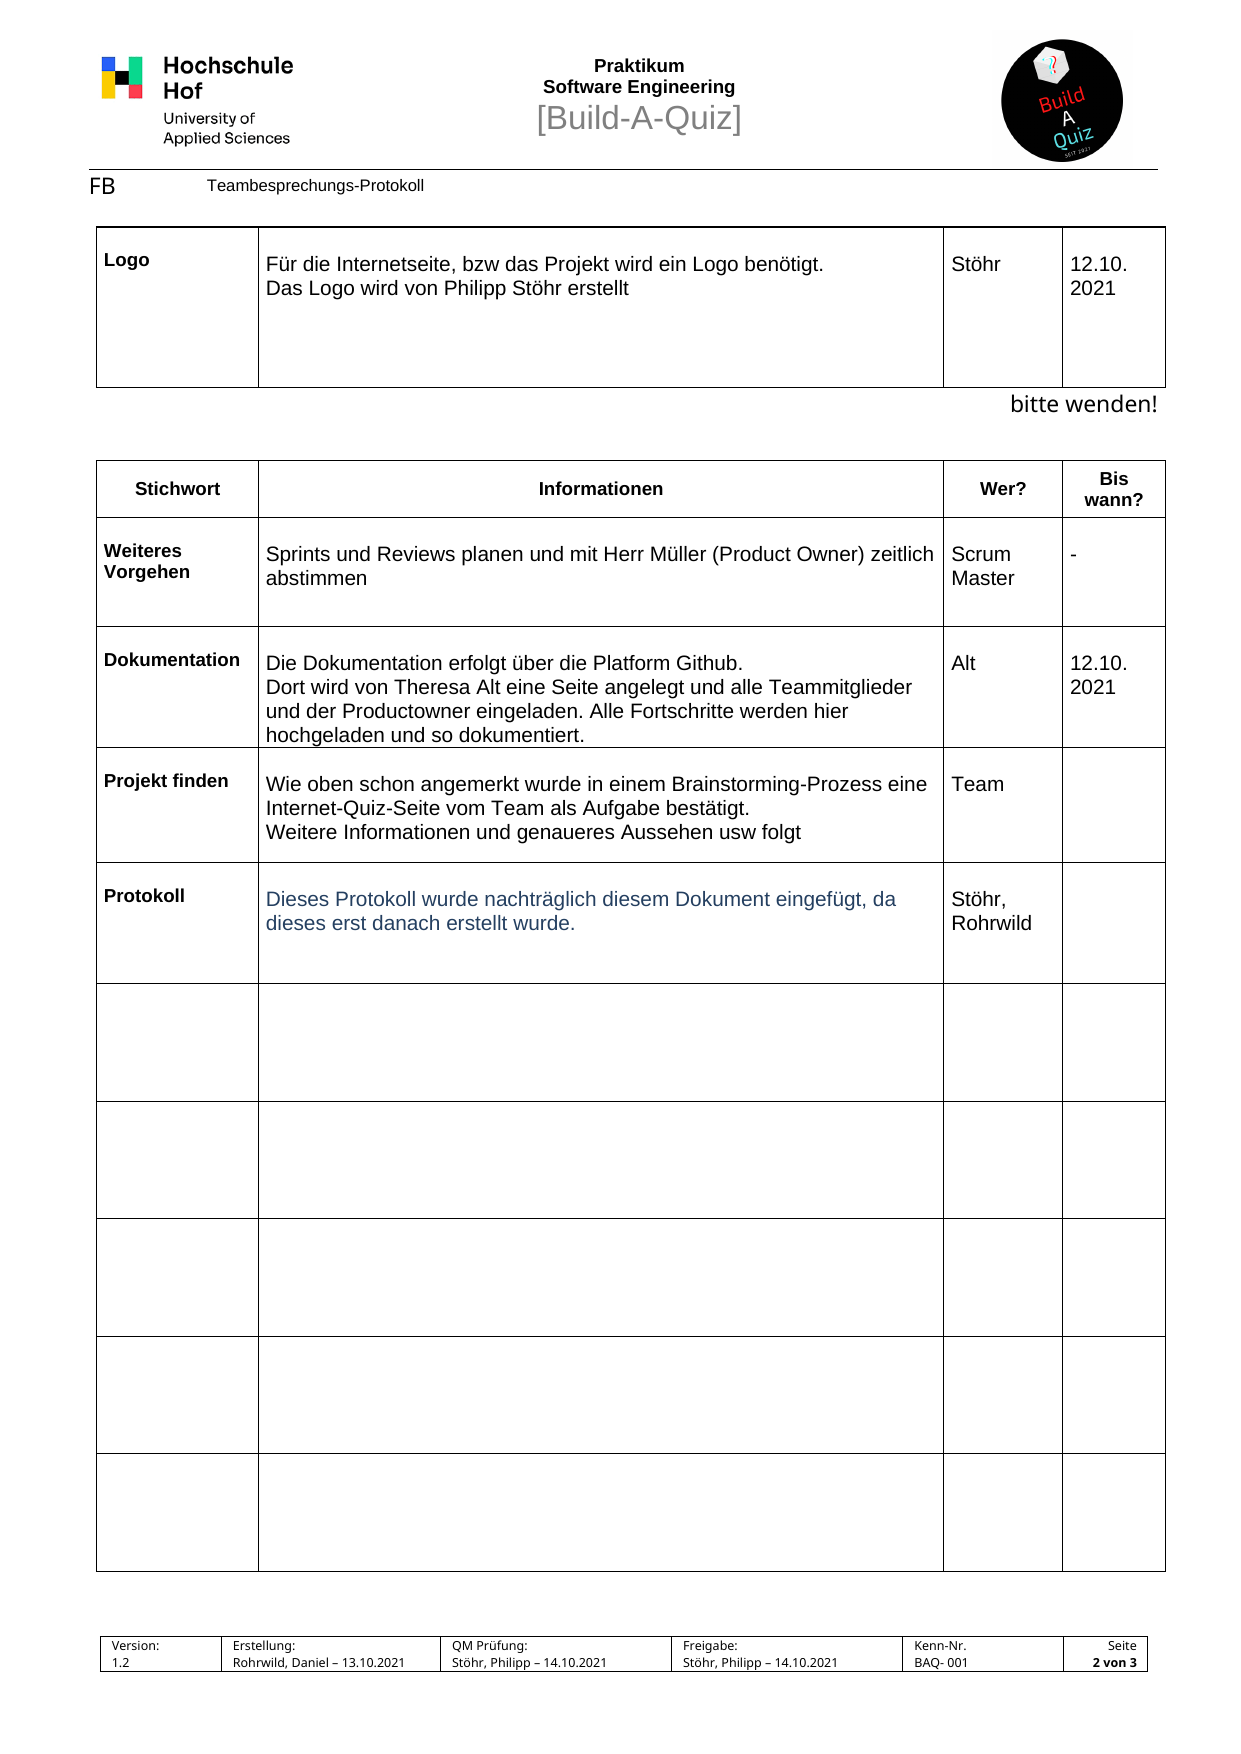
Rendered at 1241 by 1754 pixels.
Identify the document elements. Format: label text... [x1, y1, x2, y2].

table_cell [97, 1454, 258, 1571]
table_cell 12.10. 2021 [1063, 228, 1165, 387]
table_cell [259, 1219, 943, 1336]
table_cell Scrum Master [944, 518, 1062, 626]
table_cell [944, 1337, 1062, 1453]
table_cell Team [944, 748, 1062, 862]
table_cell [97, 984, 258, 1101]
table_cell Die Dokumentation erfolgt über die Platform Github. Dort wird von Theresa Alt eine Seite angelegt und alle Teammitglieder und der Productowner eingeladen. Alle Fortschritte werden hier hochgeladen und so dokumentiert. [259, 627, 943, 747]
table_cell [944, 1102, 1062, 1218]
table_cell [1063, 1102, 1165, 1218]
table_cell Stöhr [944, 228, 1062, 387]
table_cell Projekt finden [97, 748, 258, 862]
table_cell Protokoll [97, 863, 258, 983]
table_cell Sprints und Reviews planen und mit Herr Müller (Product Owner) zeitlich abstimmen [259, 518, 943, 626]
table_cell [259, 1337, 943, 1453]
table_cell [1063, 748, 1165, 862]
table_cell [1063, 863, 1165, 983]
table_cell Alt [944, 627, 1062, 747]
table_cell [944, 1454, 1062, 1571]
table_cell [97, 1219, 258, 1336]
table_cell Logo [97, 228, 258, 387]
table_cell Für die Internetseite, bzw das Projekt wird ein Logo benötigt. Das Logo wird von Philipp Stöhr erstellt [259, 228, 943, 387]
picture [992, 30, 1134, 169]
table_cell [1063, 1219, 1165, 1336]
table_header Informationen [259, 461, 943, 517]
table_header Wer? [944, 461, 1062, 517]
table_cell Wie oben schon angemerkt wurde in einem Brainstorming-Prozess eine Internet-Quiz-Seite vom Team als Aufgabe bestätigt. Weitere Informationen und genaueres Aussehen usw folgt [259, 748, 943, 862]
table_cell [259, 1102, 943, 1218]
table_cell [259, 1454, 943, 1571]
table_cell Dieses Protokoll wurde nachträglich diesem Dokument eingefügt, da dieses erst danach erstellt wurde. [259, 863, 943, 983]
table_cell 12.10. 2021 [1063, 627, 1165, 747]
table_cell [97, 1102, 258, 1218]
table_cell [1063, 1454, 1165, 1571]
table_cell [97, 1337, 258, 1453]
text bitte wenden! [89, 388, 1157, 419]
table_cell Weiteres Vorgehen [97, 518, 258, 626]
table_cell [1063, 984, 1165, 1101]
table_cell [1063, 1337, 1165, 1453]
table_cell [944, 984, 1062, 1101]
table_cell [944, 1219, 1062, 1336]
table_cell [259, 984, 943, 1101]
table_cell Stöhr, Rohrwild [944, 863, 1062, 983]
table_cell Dokumentation [97, 627, 258, 747]
table_cell - [1063, 518, 1165, 626]
picture [93, 37, 306, 158]
table_header Bis wann? [1063, 461, 1165, 517]
table_header Stichwort [97, 461, 258, 517]
